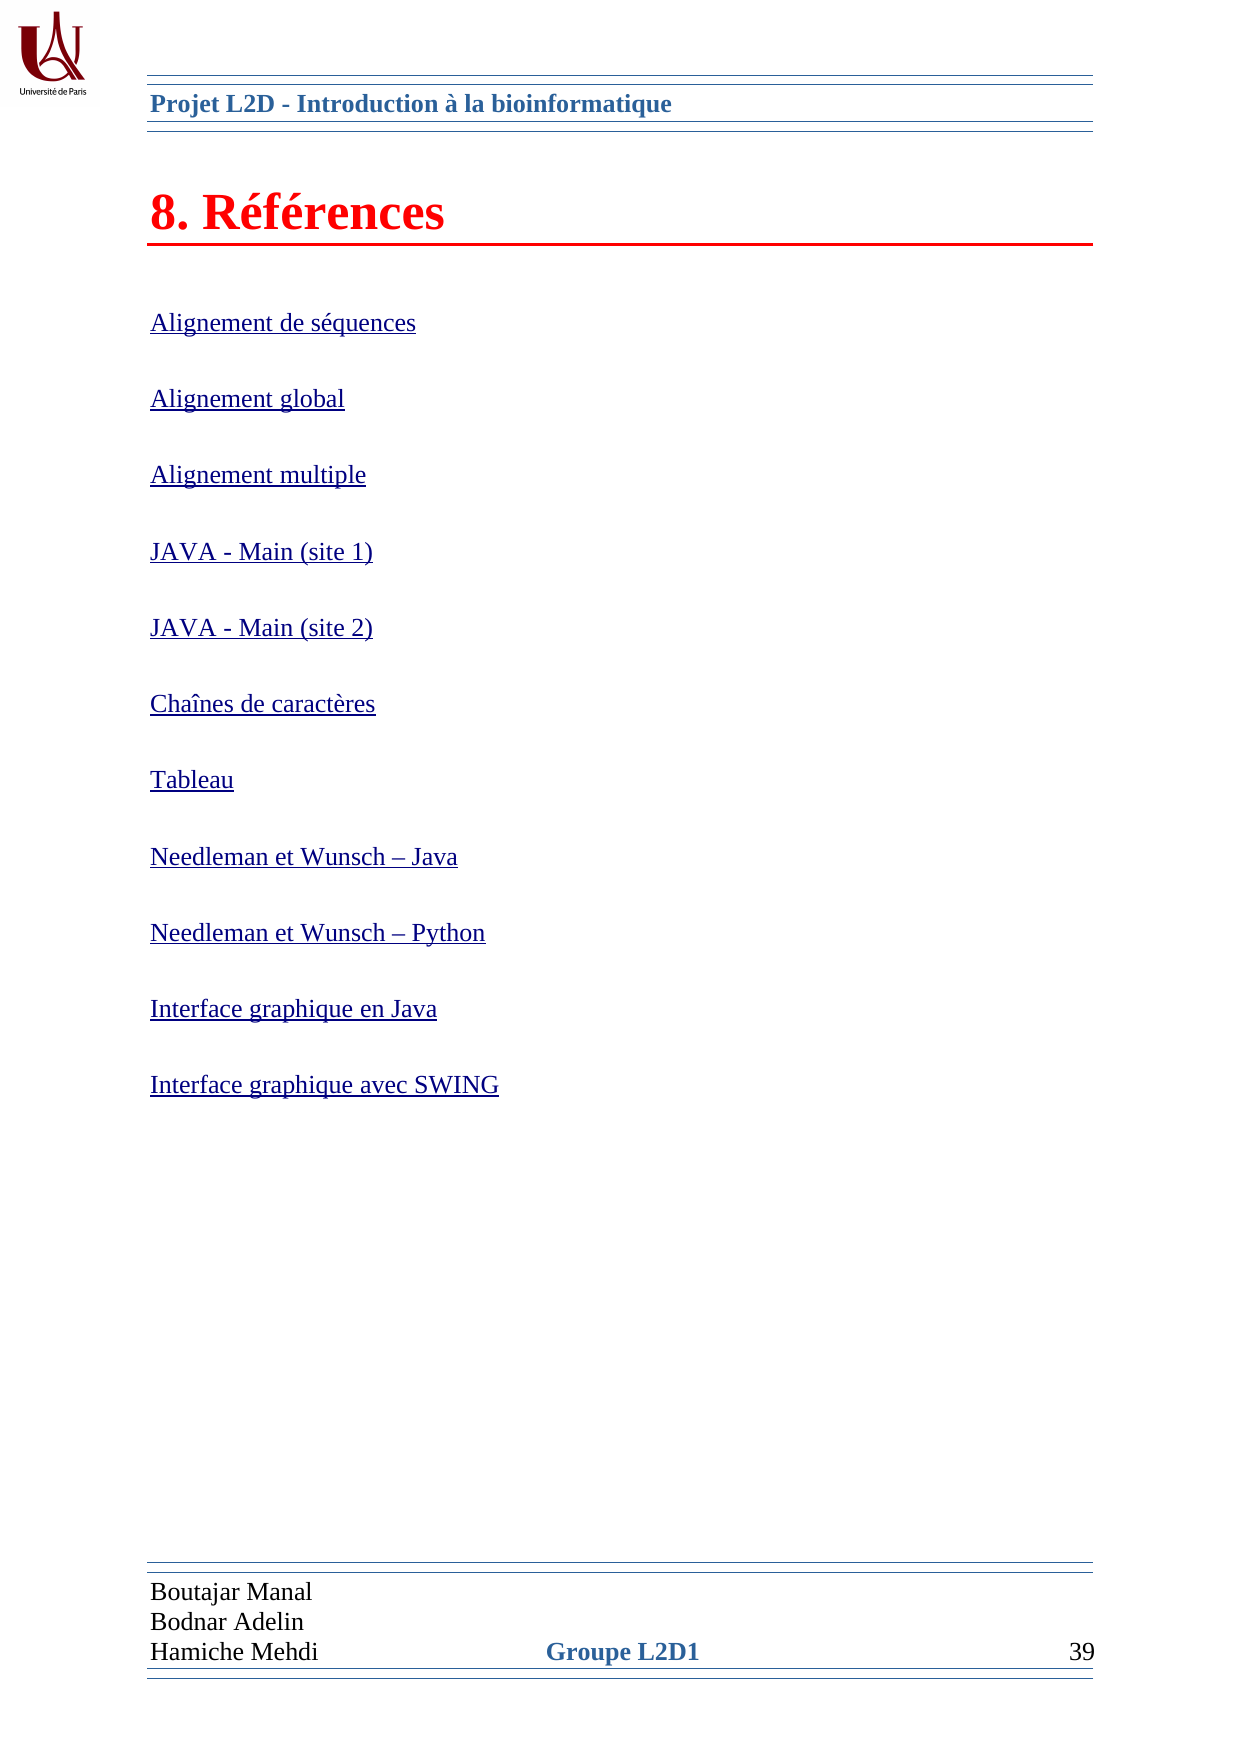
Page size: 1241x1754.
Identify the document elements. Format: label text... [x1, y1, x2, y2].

text Alignement multiple [150, 459, 1090, 489]
text Chaînes de caractères [150, 688, 1090, 718]
text Interface graphique en Java [150, 993, 1090, 1023]
text JAVA - Main (site 1) [150, 536, 1090, 566]
picture [0, 0, 101, 107]
text Needleman et Wunsch – Python [150, 917, 1090, 947]
text Alignement global [150, 383, 1090, 413]
text JAVA - Main (site 2) [150, 612, 1090, 642]
text Alignement de séquences [150, 307, 1090, 337]
subtitle 8. Références [147, 178, 1093, 243]
text Needleman et Wunsch – Java [150, 841, 1090, 871]
text Tableau [150, 764, 1090, 794]
text Interface graphique avec SWING [150, 1069, 1090, 1099]
